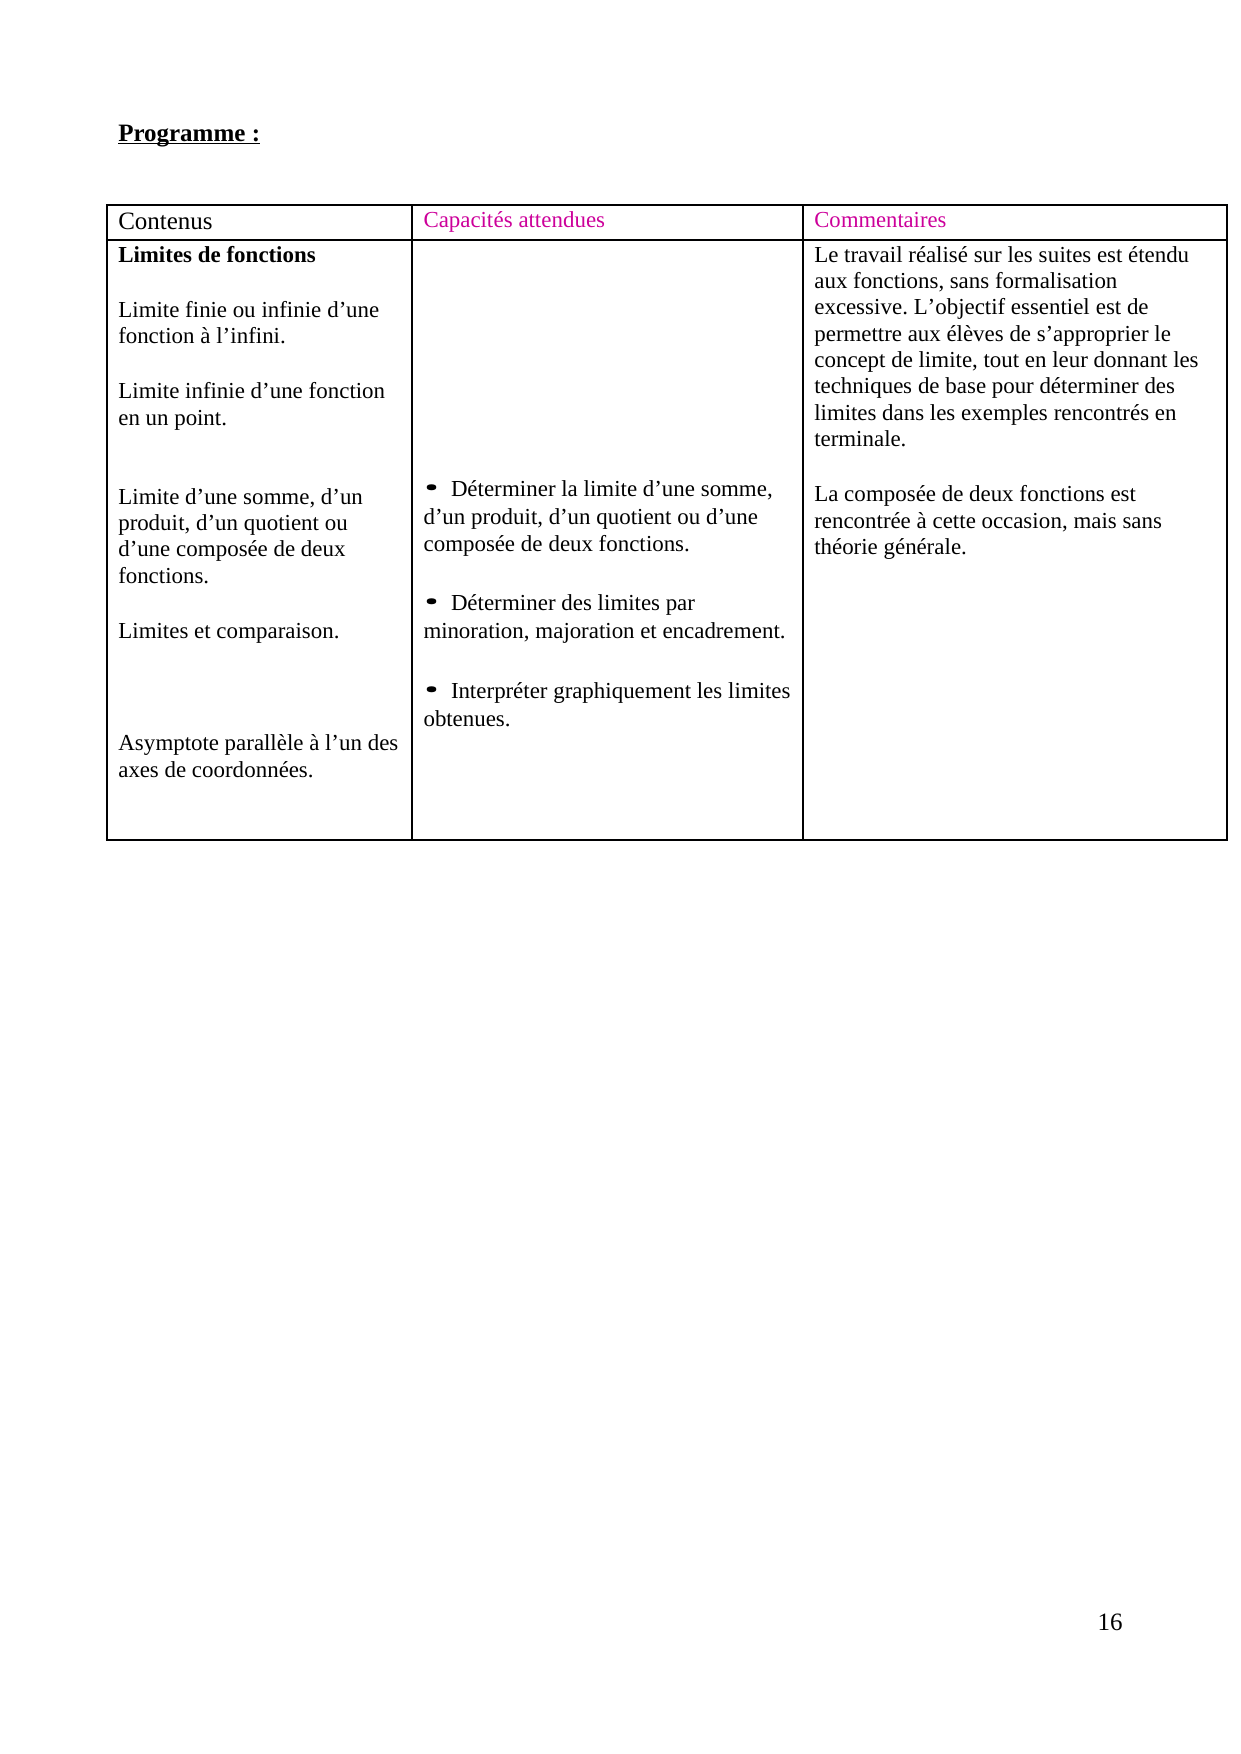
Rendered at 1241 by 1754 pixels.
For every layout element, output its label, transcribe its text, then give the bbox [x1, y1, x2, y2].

table_header Commentaires [804, 206, 1226, 239]
table_cell Le travail réalisé sur les suites est étendu aux fonctions, sans formalisation excessive. L’objectif essentiel est de permettre aux élèves de s’approprier le concept de limite, tout en leur donnant les techniques de base pour déterminer des limites dans les exemples rencontrés en terminale. La composée de deux fonctions est rencontrée à cette occasion, mais sans théorie générale. [804, 241, 1226, 838]
table_cell • Déterminer la limite d’une somme, d’un produit, d’un quotient ou d’une composée de deux fonctions. • Déterminer des limites par minoration, majoration et encadrement. • Interpréter graphiquement les limites obtenues. [413, 241, 802, 838]
table_cell Limites de fonctions Limite finie ou infinie d’une fonction à l’infini. Limite infinie d’une fonction en un point. Limite d’une somme, d’un produit, d’un quotient ou d’une composée de deux fonctions. Limites et comparaison. Asymptote parallèle à l’un des axes de coordonnées. [108, 241, 411, 838]
table_header Capacités attendues [413, 206, 802, 239]
table_header Contenus [108, 206, 411, 239]
text Programme : [118, 118, 1122, 147]
